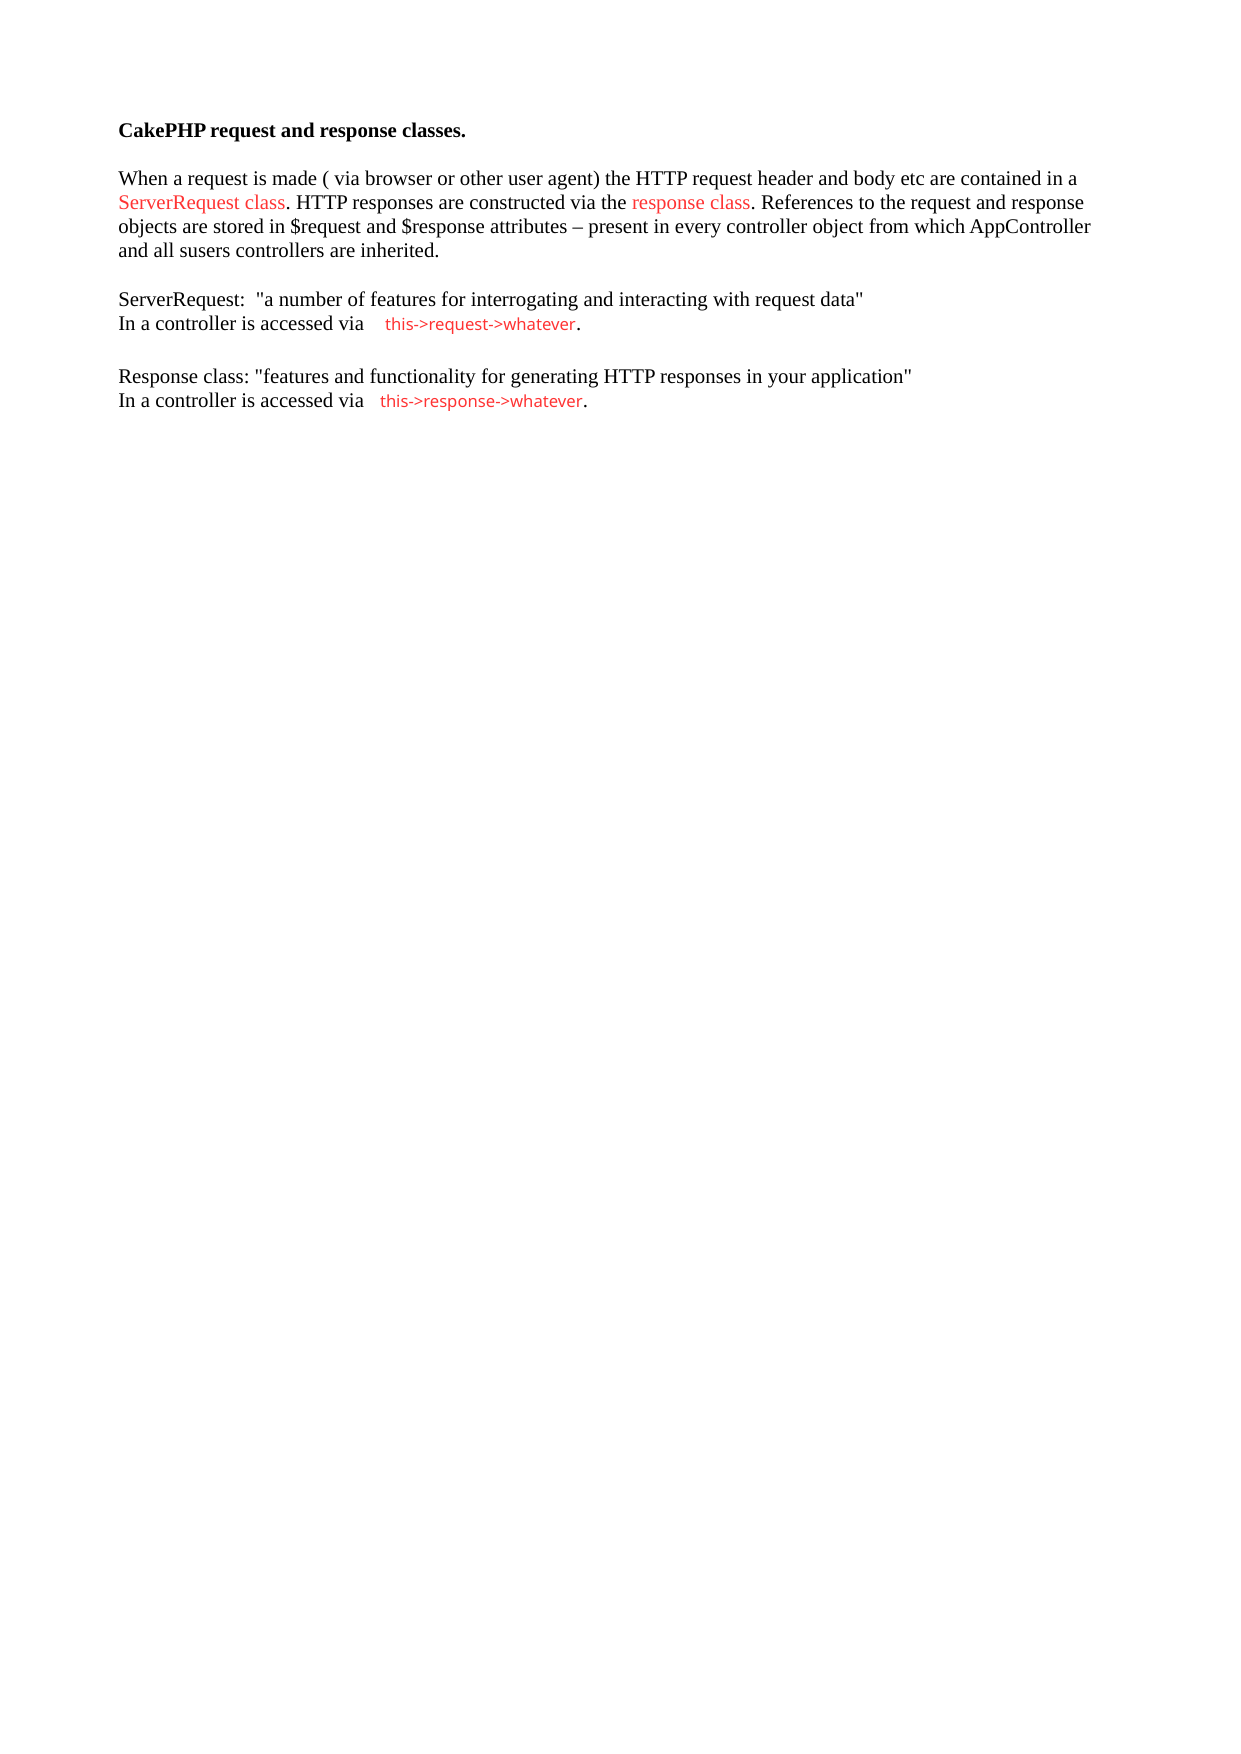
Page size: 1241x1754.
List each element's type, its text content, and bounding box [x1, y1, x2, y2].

text In a controller is accessed via this->request->whatever. [118, 311, 1122, 335]
text When a request is made ( via browser or other user agent) the HTTP request header and body etc are contained in a ServerRequest class. HTTP responses are constructed via the response class. References to the request and response objects are stored in $request and $response attributes – present in every controller object from which AppController and all susers controllers are inherited. [118, 166, 1122, 262]
text CakePHP request and response classes. [118, 118, 1122, 142]
text In a controller is accessed via this->response->whatever. [118, 388, 1122, 412]
text Response class: "features and functionality for generating HTTP responses in your application" [118, 364, 1122, 388]
text ServerRequest: "a number of features for interrogating and interacting with request data" [118, 287, 1122, 311]
